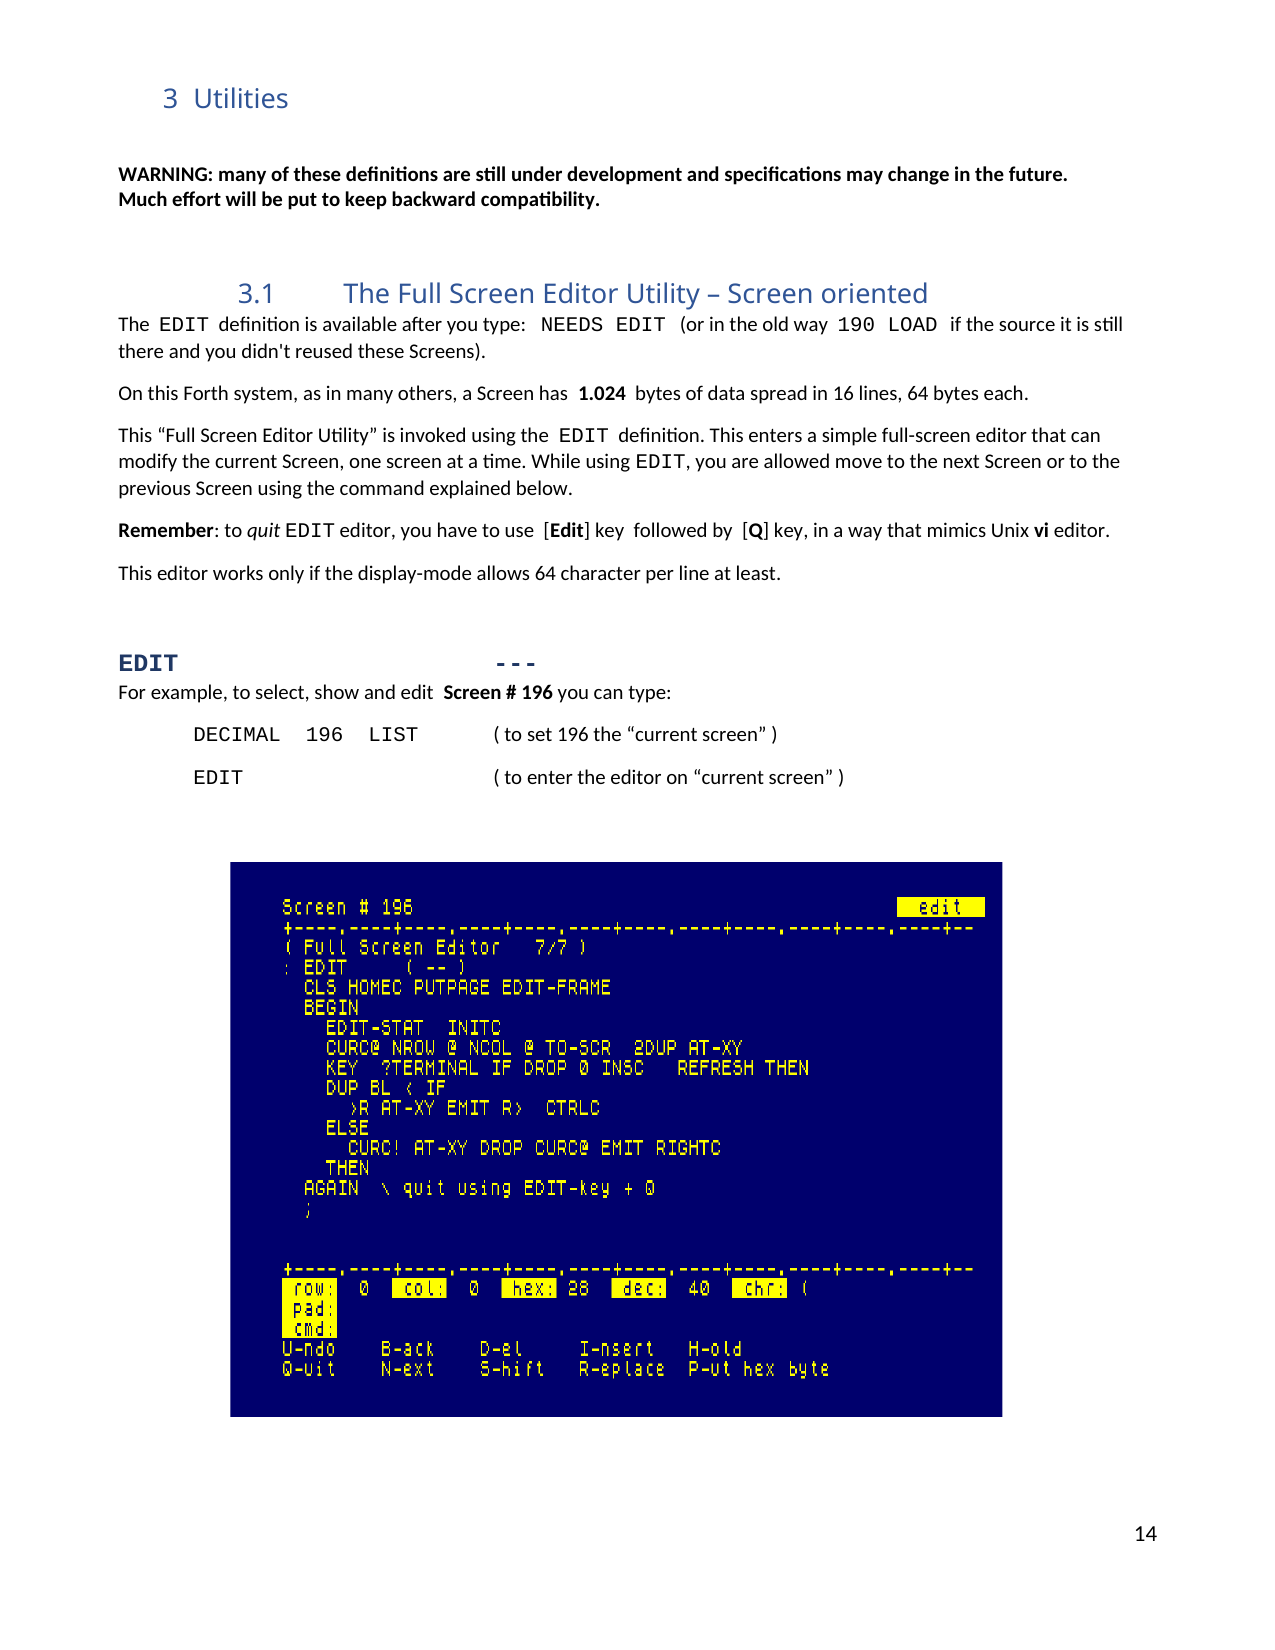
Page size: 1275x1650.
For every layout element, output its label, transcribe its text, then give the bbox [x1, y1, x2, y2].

text On this Forth system, as in many others, a Screen has 1.024 bytes of data spread in 16 lines, 64 bytes each. [118, 380, 1157, 405]
subtitle Utilities [156, 79, 1157, 116]
text This “Full Screen Editor Utility” is invoked using the EDIT definition. This enters a simple full-screen editor that can modify the current Screen, one screen at a time. While using EDIT, you are allowed move to the next Screen or to the previous Screen using the command explained below. [118, 422, 1157, 500]
text For example, to select, show and edit Screen # 196 you can type: [118, 679, 1157, 705]
text EDIT ( to enter the editor on “current screen” ) [118, 764, 1157, 791]
text WARNING: many of these definitions are still under development and specifications may change in the future. Much effort will be put to keep backward compatibility. [118, 161, 1157, 212]
subtitle EDIT --- [118, 651, 1157, 679]
text This editor works only if the display-mode allows 64 character per line at least. [118, 560, 1157, 586]
text Remember: to quit EDIT editor, you have to use [Edit] key followed by [Q] key, in a way that mimics Unix vi editor. [118, 517, 1157, 543]
text DECIMAL 196 LIST ( to set 196 the “current screen” ) [118, 721, 1157, 748]
picture [230, 862, 1003, 1417]
subtitle The Full Screen Editor Utility – Screen oriented [231, 274, 1157, 311]
text The EDIT definition is available after you type: NEEDS EDIT (or in the old way 190 LOAD if the source it is still there and you didn't reused these Screens). [118, 311, 1157, 363]
